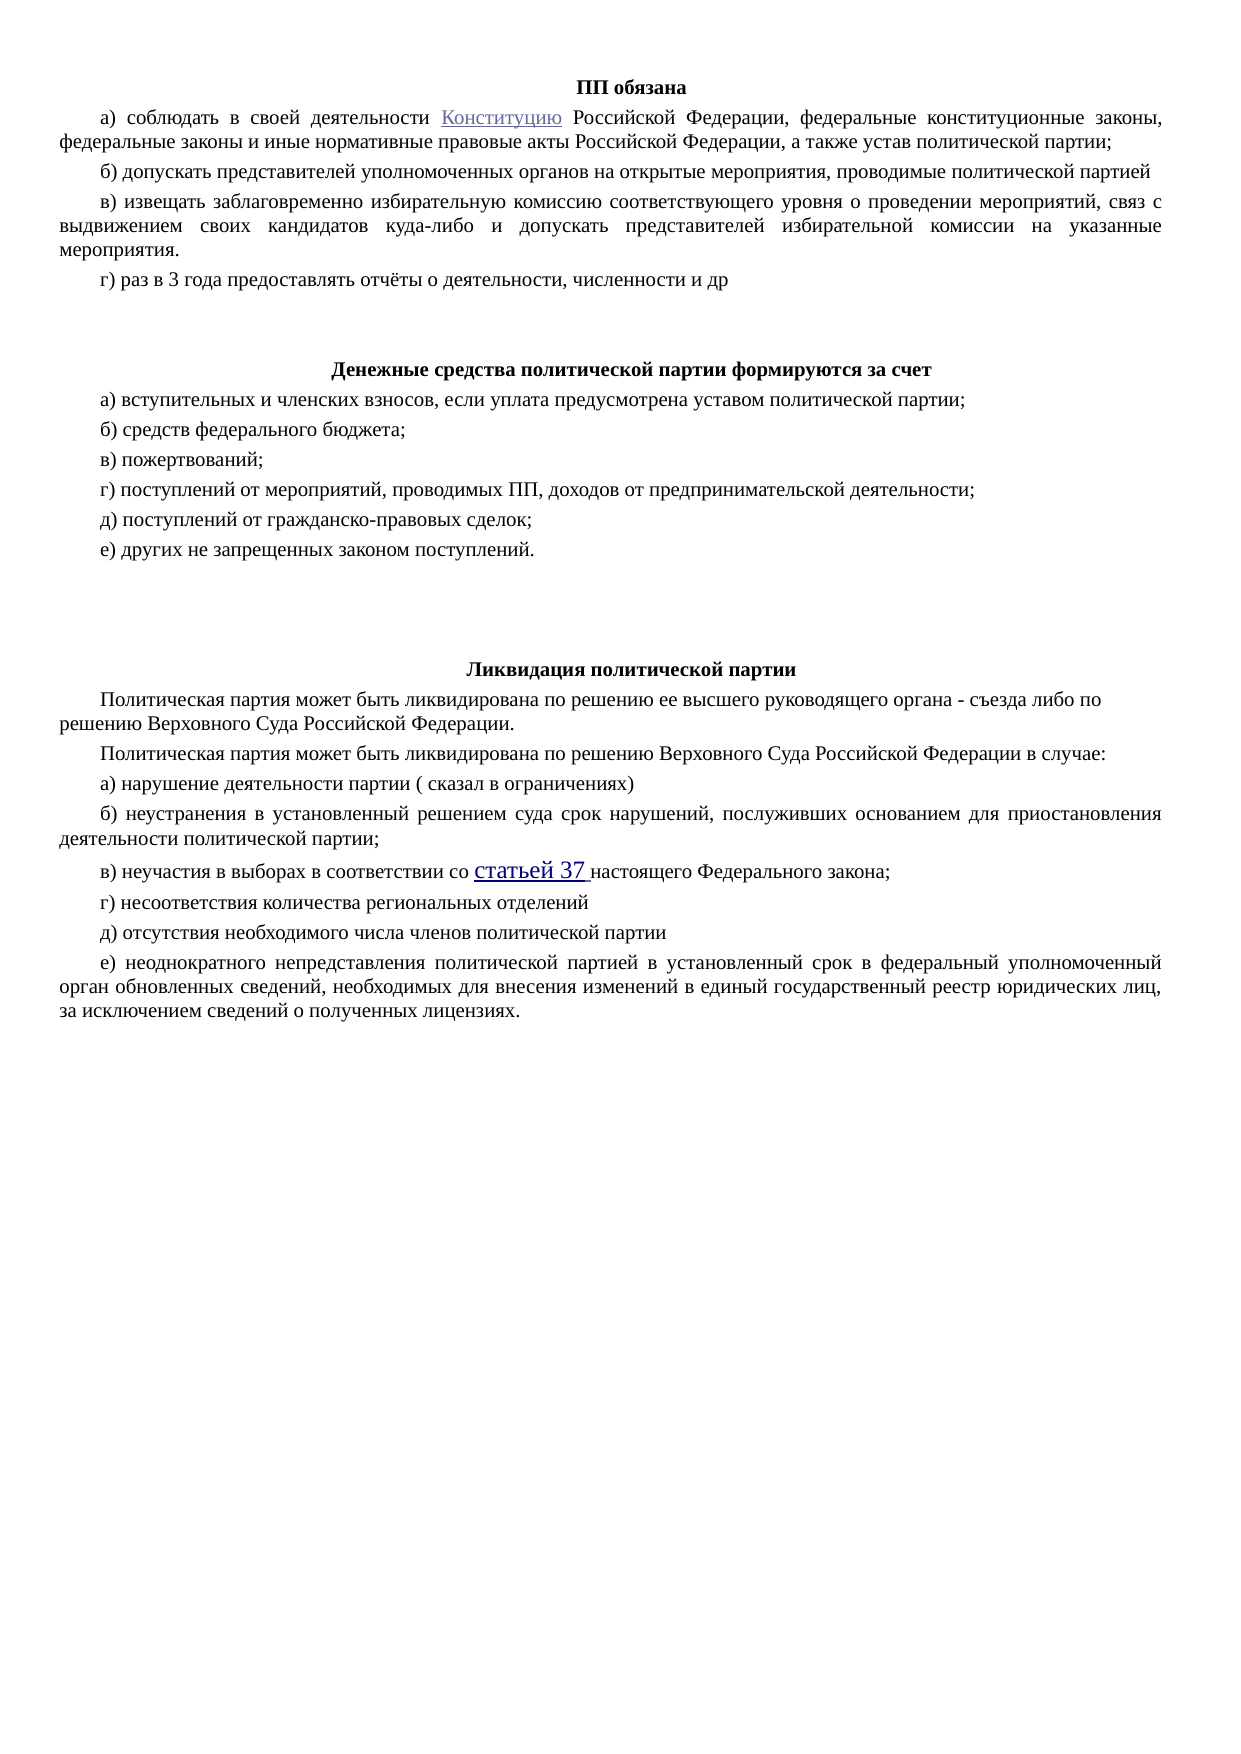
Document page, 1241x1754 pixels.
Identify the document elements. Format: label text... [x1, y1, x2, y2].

text Денежные средства политической партии формируются за счет [59, 357, 1163, 381]
text б) допускать представителей уполномоченных органов на открытые мероприятия, проводимые политической партией [59, 159, 1163, 183]
text д) отсутствия необходимого числа членов политической партии [59, 920, 1163, 944]
text в) неучастия в выборах в соответствии со статьей 37 настоящего Федерального закона; [59, 855, 1163, 884]
text г) несоответствия количества региональных отделений [59, 890, 1163, 914]
text а) соблюдать в своей деятельности Конституцию Российской Федерации, федеральные конституционные законы, федеральные законы и иные нормативные правовые акты Российской Федерации, а также устав политической партии; [59, 105, 1163, 153]
text Ликвидация политической партии [59, 657, 1163, 681]
text д) поступлений от гражданско-правовых сделок; [59, 507, 1163, 531]
text в) извещать заблаговременно избирательную комиссию соответствующего уровня о проведении мероприятий, связ с выдвижением своих кандидатов куда-либо и допускать представителей избирательной комиссии на указанные мероприятия. [59, 189, 1163, 261]
text б) неустранения в установленный решением суда срок нарушений, послуживших основанием для приостановления деятельности политической партии; [59, 801, 1163, 849]
text е) неоднократного непредставления политической партией в установленный срок в федеральный уполномоченный орган обновленных сведений, необходимых для внесения изменений в единый государственный реестр юридических лиц, за исключением сведений о полученных лицензиях. [59, 950, 1163, 1022]
text б) средств федерального бюджета; [59, 417, 1163, 441]
text Политическая партия может быть ликвидирована по решению ее высшего руководящего органа - съезда либо по решению Верховного Суда Российской Федерации. [59, 687, 1163, 735]
text а) вступительных и членских взносов, если уплата предусмотрена уставом политической партии; [59, 387, 1163, 411]
text г) поступлений от мероприятий, проводимых ПП, доходов от предпринимательской деятельности; [59, 477, 1163, 501]
text в) пожертвований; [59, 447, 1163, 471]
text ПП обязана [59, 75, 1163, 99]
text а) нарушение деятельности партии ( сказал в ограничениях) [59, 771, 1163, 795]
text Политическая партия может быть ликвидирована по решению Верховного Суда Российской Федерации в случае: [59, 741, 1163, 765]
text г) раз в 3 года предоставлять отчёты о деятельности, численности и др [59, 267, 1163, 291]
text е) других не запрещенных законом поступлений. [59, 537, 1163, 561]
